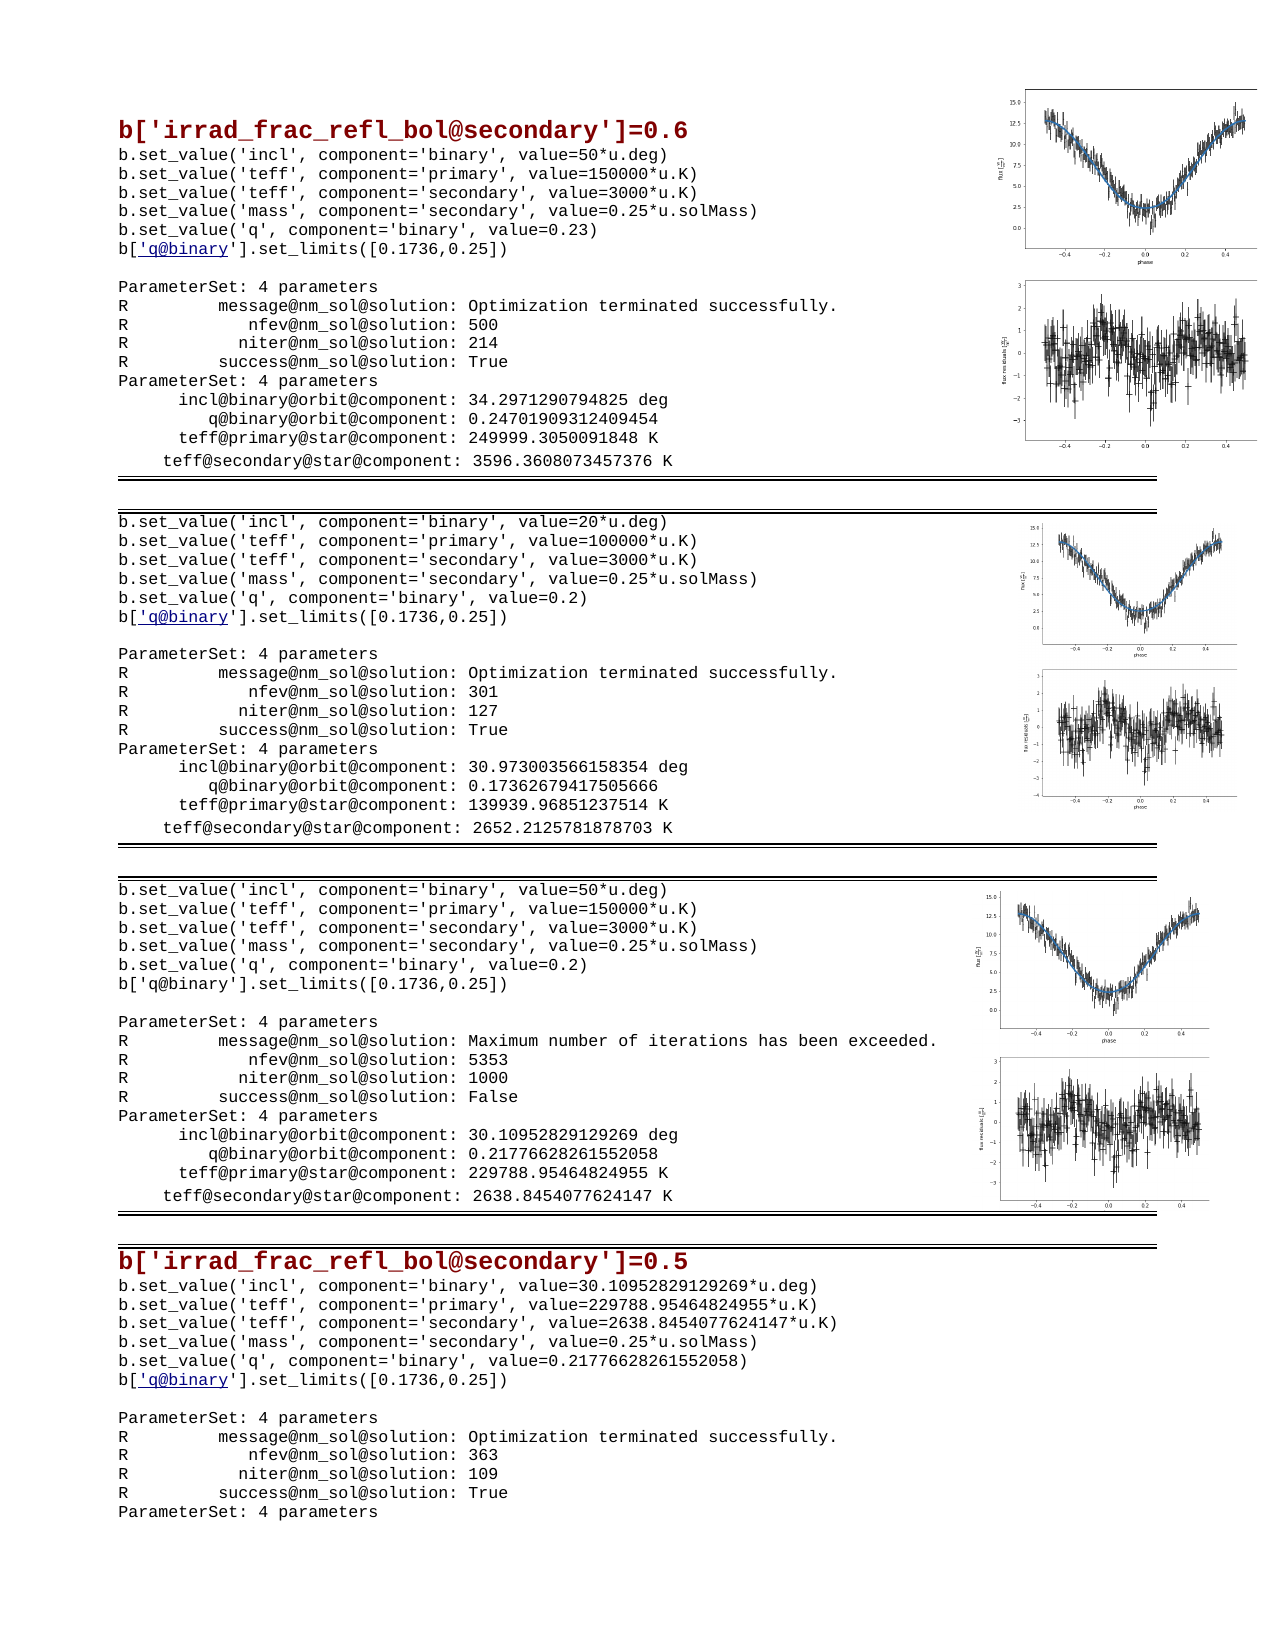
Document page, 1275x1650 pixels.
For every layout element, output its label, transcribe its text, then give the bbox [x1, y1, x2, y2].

text ParameterSet: 4 parameters [118, 1409, 1157, 1428]
text teff@secondary@star@component: 2638.8454077624147 K [118, 1183, 972, 1211]
text ParameterSet: 4 parameters [118, 740, 1017, 759]
text b.set_value('mass', component='secondary', value=0.25*u.solMass) [118, 938, 972, 957]
text R niter@nm_sol@solution: 127 [118, 702, 1017, 721]
text R message@nm_sol@solution: Maximum number of iterations has been exceeded. [118, 1032, 972, 1051]
text teff@primary@star@component: 229788.95464824955 K [118, 1164, 972, 1183]
text b.set_value('mass', component='secondary', value=0.25*u.solMass) [118, 1334, 1157, 1353]
text R nfev@nm_sol@solution: 301 [118, 684, 1017, 702]
text R message@nm_sol@solution: Optimization terminated successfully. [118, 665, 1017, 684]
text incl@binary@orbit@component: 30.973003566158354 deg [118, 759, 1017, 778]
text b.set_value('q', component='binary', value=0.2) [118, 589, 1017, 608]
text b.set_value('teff', component='secondary', value=3000*u.K) [118, 552, 1017, 571]
text q@binary@orbit@component: 0.17362679417505666 [118, 778, 1017, 797]
text R niter@nm_sol@solution: 214 [118, 335, 994, 354]
picture [1017, 523, 1238, 812]
text ParameterSet: 4 parameters [118, 646, 1017, 665]
text b.set_value('q', component='binary', value=0.21776628261552058) [118, 1353, 1157, 1372]
text b.set_value('incl', component='binary', value=50*u.deg) [118, 146, 994, 165]
text b['q@binary'].set_limits([0.1736,0.25]) [118, 608, 1017, 627]
text ParameterSet: 4 parameters [118, 278, 994, 297]
text b.set_value('q', component='binary', value=0.2) [118, 957, 972, 976]
text b['q@binary'].set_limits([0.1736,0.25]) [118, 241, 994, 259]
text b['q@binary'].set_limits([0.1736,0.25]) [118, 1372, 1157, 1390]
text q@binary@orbit@component: 0.21776628261552058 [118, 1145, 972, 1164]
text b.set_value('incl', component='binary', value=20*u.deg) [118, 514, 1157, 533]
text teff@primary@star@component: 249999.3050091848 K [118, 429, 994, 448]
text b['irrad_frac_refl_bol@secondary']=0.6 [118, 118, 994, 146]
text b.set_value('teff', component='secondary', value=3000*u.K) [118, 184, 994, 203]
picture [972, 891, 1210, 1211]
text R success@nm_sol@solution: True [118, 1485, 1157, 1503]
text ParameterSet: 4 parameters [118, 1013, 972, 1032]
text b.set_value('q', component='binary', value=0.23) [118, 222, 994, 241]
text b.set_value('teff', component='secondary', value=3000*u.K) [118, 919, 972, 938]
picture [994, 87, 1258, 451]
text b.set_value('teff', component='primary', value=229788.95464824955*u.K) [118, 1296, 1157, 1315]
text R success@nm_sol@solution: True [118, 721, 1017, 740]
text b.set_value('incl', component='binary', value=30.10952829129269*u.deg) [118, 1277, 1157, 1296]
text R nfev@nm_sol@solution: 500 [118, 316, 994, 335]
text R success@nm_sol@solution: False [118, 1089, 972, 1108]
text R nfev@nm_sol@solution: 5353 [118, 1051, 972, 1070]
text R success@nm_sol@solution: True [118, 354, 994, 373]
text b.set_value('teff', component='primary', value=150000*u.K) [118, 900, 972, 919]
text ParameterSet: 4 parameters [118, 1503, 1157, 1522]
text R nfev@nm_sol@solution: 363 [118, 1447, 1157, 1466]
text teff@secondary@star@component: 3596.3608073457376 K [118, 448, 1157, 476]
text incl@binary@orbit@component: 34.2971290794825 deg [118, 392, 994, 410]
text R message@nm_sol@solution: Optimization terminated successfully. [118, 1428, 1157, 1447]
text b.set_value('mass', component='secondary', value=0.25*u.solMass) [118, 571, 1017, 589]
text b.set_value('teff', component='secondary', value=2638.8454077624147*u.K) [118, 1315, 1157, 1334]
text b.set_value('incl', component='binary', value=50*u.deg) [118, 881, 1157, 900]
text ParameterSet: 4 parameters [118, 373, 994, 392]
text b.set_value('teff', component='primary', value=100000*u.K) [118, 533, 1017, 552]
text R niter@nm_sol@solution: 109 [118, 1466, 1157, 1485]
text b['q@binary'].set_limits([0.1736,0.25]) [118, 976, 972, 994]
text teff@primary@star@component: 139939.96851237514 K [118, 797, 1157, 816]
text b.set_value('mass', component='secondary', value=0.25*u.solMass) [118, 203, 994, 222]
text R message@nm_sol@solution: Optimization terminated successfully. [118, 297, 994, 316]
text q@binary@orbit@component: 0.24701909312409454 [118, 410, 994, 429]
text R niter@nm_sol@solution: 1000 [118, 1070, 972, 1089]
text ParameterSet: 4 parameters [118, 1108, 972, 1127]
text incl@binary@orbit@component: 30.10952829129269 deg [118, 1127, 972, 1145]
text teff@secondary@star@component: 2652.2125781878703 K [118, 816, 1157, 843]
text b['irrad_frac_refl_bol@secondary']=0.5 [118, 1249, 1157, 1277]
text b.set_value('teff', component='primary', value=150000*u.K) [118, 165, 994, 184]
